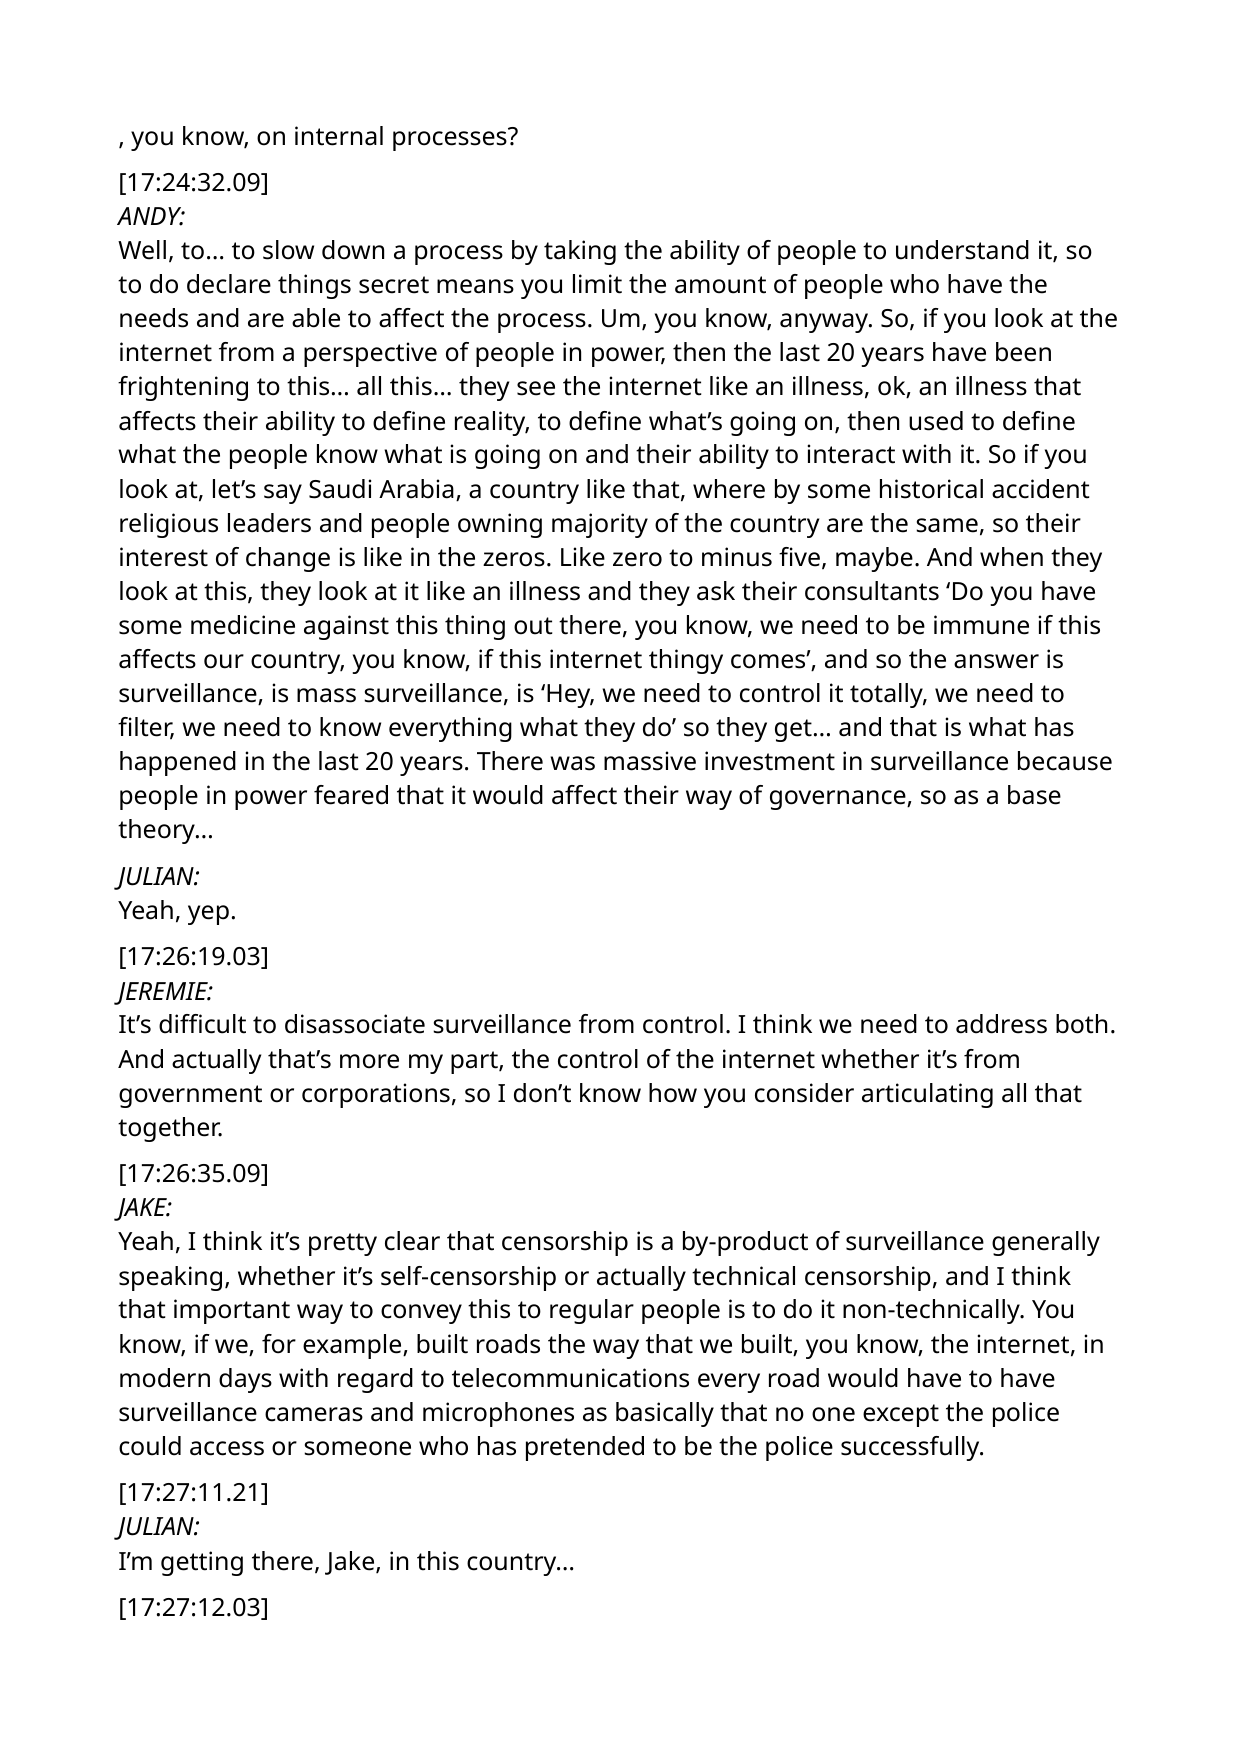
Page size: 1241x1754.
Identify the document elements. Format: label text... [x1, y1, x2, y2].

text [17:27:12.03] [118, 1590, 1122, 1624]
text [17:27:11.21] JULIAN: I’m getting there, Jake, in this country… [118, 1475, 1122, 1577]
text , you know, on internal processes? [118, 118, 1122, 152]
text [17:26:35.09] JAKE: Yeah, I think it’s pretty clear that censorship is a by-product of surveillance generally speaking, whether it’s self-censorship or actually technical censorship, and I think that important way to convey this to regular people is to do it non-technically. You know, if we, for example, built roads the way that we built, you know, the internet, in modern days with regard to telecommunications every road would have to have surveillance cameras and microphones as basically that no one except the police could access or someone who has pretended to be the police successfully. [118, 1156, 1122, 1462]
text [17:26:19.03] JEREMIE: It’s difficult to disassociate surveillance from control. I think we need to address both. And actually that’s more my part, the control of the internet whether it’s from government or corporations, so I don’t know how you consider articulating all that together. [118, 939, 1122, 1143]
text JULIAN: Yeah, yep. [118, 858, 1122, 927]
text [17:24:32.09] ANDY: Well, to… to slow down a process by taking the ability of people to understand it, so to do declare things secret means you limit the amount of people who have the needs and are able to affect the process. Um, you know, anyway. So, if you look at the internet from a perspective of people in power, then the last 20 years have been frightening to this… all this… they see the internet like an illness, ok, an illness that affects their ability to define reality, to define what’s going on, then used to define what the people know what is going on and their ability to interact with it. So if you look at, let’s say Saudi Arabia, a country like that, where by some historical accident religious leaders and people owning majority of the country are the same, so their interest of change is like in the zeros. Like zero to minus five, maybe. And when they look at this, they look at it like an illness and they ask their consultants ‘Do you have some medicine against this thing out there, you know, we need to be immune if this affects our country, you know, if this internet thingy comes’, and so the answer is surveillance, is mass surveillance, is ‘Hey, we need to control it totally, we need to filter, we need to know everything what they do’ so they get… and that is what has happened in the last 20 years. There was massive investment in surveillance because people in power feared that it would affect their way of governance, so as a base theory… [118, 165, 1122, 846]
